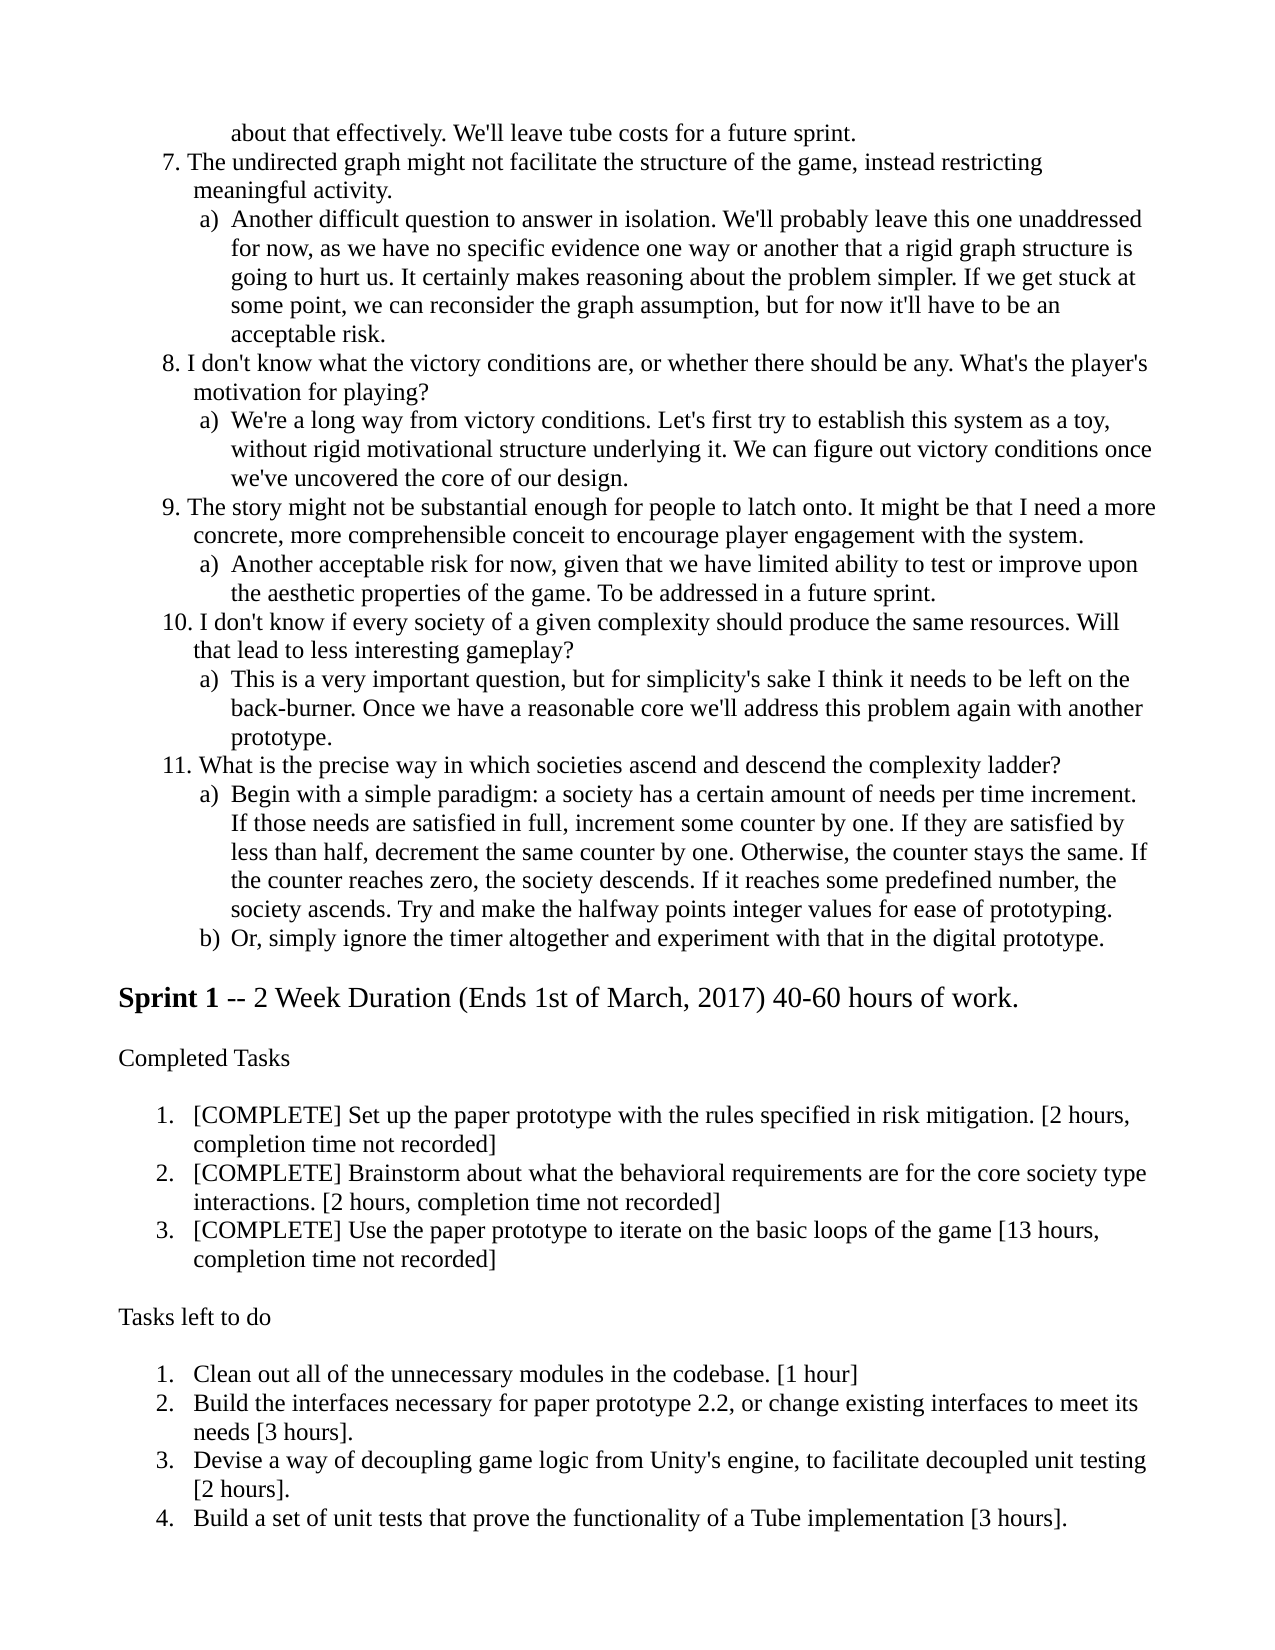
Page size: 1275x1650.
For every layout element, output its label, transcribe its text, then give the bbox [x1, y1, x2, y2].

list We're a long way from victory conditions. Let's first try to establish this system as a toy, without rigid motivational structure underlying it. We can figure out victory conditions once we've uncovered the core of our design. [193, 406, 1157, 492]
list [COMPLETE] Use the paper prototype to iterate on the basic loops of the game [13 hours, completion time not recorded] [156, 1215, 1157, 1273]
list The story might not be substantial enough for people to latch onto. It might be that I need a more concrete, more comprehensible conceit to encourage player engagement with the system. [156, 492, 1157, 549]
text Tasks left to do [118, 1302, 1157, 1330]
list Build a set of unit tests that prove the functionality of a Tube implementation [3 hours]. [156, 1503, 1157, 1532]
list [COMPLETE] Brainstorm about what the behavioral requirements are for the core society type interactions. [2 hours, completion time not recorded] [156, 1158, 1157, 1215]
text Sprint 1 -- 2 Week Duration (Ends 1st of March, 2017) 40-60 hours of work. [118, 981, 1157, 1014]
list Clean out all of the unnecessary modules in the codebase. [1 hour] [156, 1359, 1157, 1388]
list I don't know if every society of a given complexity should produce the same resources. Will that lead to less interesting gameplay? [156, 607, 1157, 664]
list [COMPLETE] Set up the paper prototype with the rules specified in risk mitigation. [2 hours, completion time not recorded] [156, 1100, 1157, 1158]
list about that effectively. We'll leave tube costs for a future sprint. [193, 118, 1157, 147]
list This is a very important question, but for simplicity's sake I think it needs to be left on the back-burner. Once we have a reasonable core we'll address this problem again with another prototype. [193, 664, 1157, 751]
list Or, simply ignore the timer altogether and experiment with that in the digital prototype. [193, 923, 1157, 952]
list The undirected graph might not facilitate the structure of the game, instead restricting meaningful activity. [156, 147, 1157, 204]
list Devise a way of decoupling game logic from Unity's engine, to facilitate decoupled unit testing [2 hours]. [156, 1445, 1157, 1503]
list Build the interfaces necessary for paper prototype 2.2, or change existing interfaces to meet its needs [3 hours]. [156, 1388, 1157, 1445]
list I don't know what the victory conditions are, or whether there should be any. What's the player's motivation for playing? [156, 348, 1157, 406]
list What is the precise way in which societies ascend and descend the complexity ladder? [156, 751, 1157, 779]
list Begin with a simple paradigm: a society has a certain amount of needs per time increment. If those needs are satisfied in full, increment some counter by one. If they are satisfied by less than half, decrement the same counter by one. Otherwise, the counter stays the same. If the counter reaches zero, the society descends. If it reaches some predefined number, the society ascends. Try and make the halfway points integer values for ease of prototyping. [193, 779, 1157, 923]
text Completed Tasks [118, 1043, 1157, 1072]
list Another acceptable risk for now, given that we have limited ability to test or improve upon the aesthetic properties of the game. To be addressed in a future sprint. [193, 549, 1157, 607]
list Another difficult question to answer in isolation. We'll probably leave this one unaddressed for now, as we have no specific evidence one way or another that a rigid graph structure is going to hurt us. It certainly makes reasoning about the problem simpler. If we get stuck at some point, we can reconsider the graph assumption, but for now it'll have to be an acceptable risk. [193, 204, 1157, 348]
